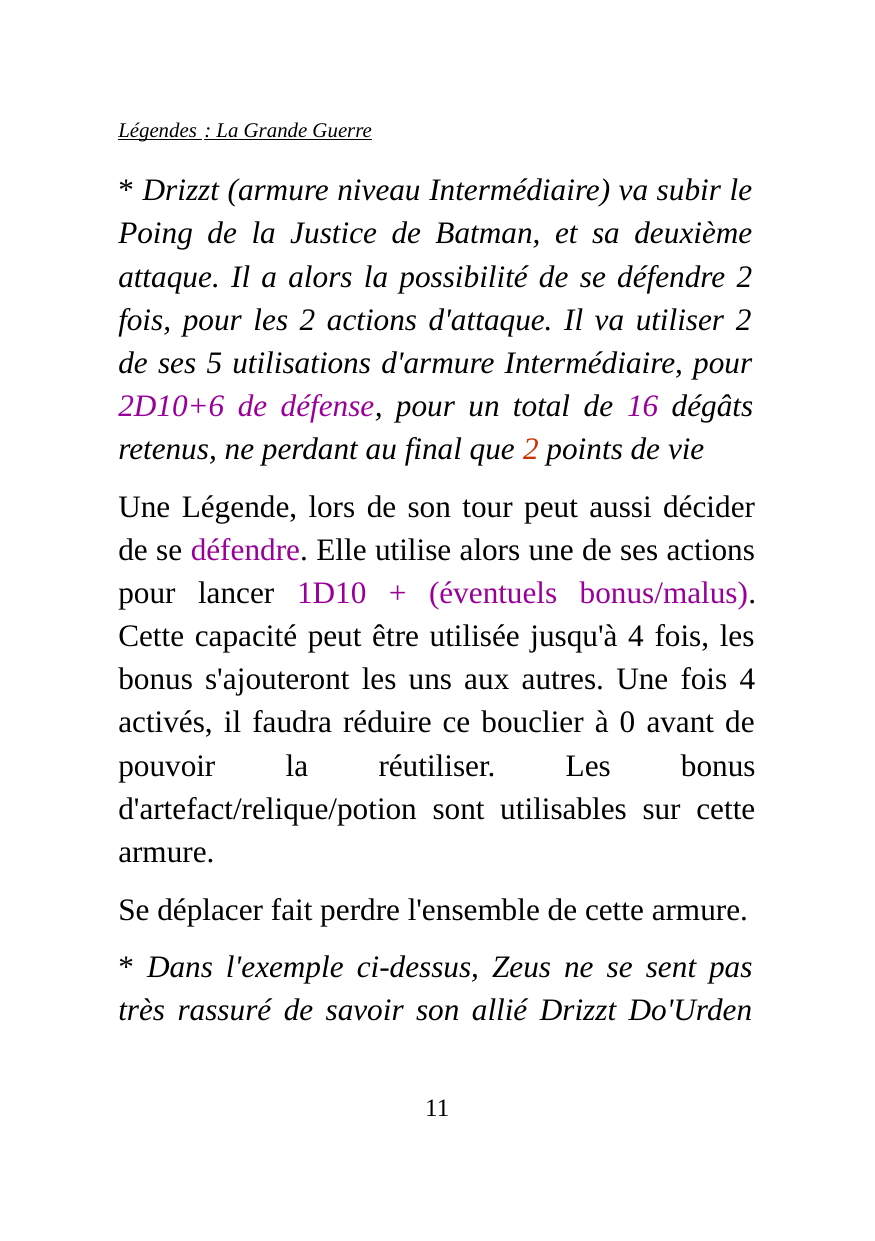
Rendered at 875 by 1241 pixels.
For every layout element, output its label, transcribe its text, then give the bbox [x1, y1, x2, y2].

text * Dans l'exemple ci-dessus, Zeus ne se sent pas très rassuré de savoir son allié Drizzt Do'Urden [118, 948, 756, 1028]
text * Drizzt (armure niveau Intermédiaire) va subir le Poing de la Justice de Batman, et sa deuxième attaque. Il a alors la possibilité de se défendre 2 fois, pour les 2 actions d'attaque. Il va utiliser 2 de ses 5 utilisations d'armure Intermédiaire, pour 2D10+6 de défense, pour un total de 16 dégâts retenus, ne perdant au final que 2 points de vie [118, 172, 756, 466]
text Se déplacer fait perdre l'ensemble de cette armure. [118, 891, 756, 927]
text Une Légende, lors de son tour peut aussi décider de se défendre. Elle utilise alors une de ses actions pour lancer 1D10 + (éventuels bonus/malus). Cette capacité peut être utilisée jusqu'à 4 fois, les bonus s'ajouteront les uns aux autres. Une fois 4 activés, il faudra réduire ce bouclier à 0 avant de pouvoir la réutiliser. Les bonus d'artefact/relique/potion sont utilisables sur cette armure. [118, 488, 756, 869]
